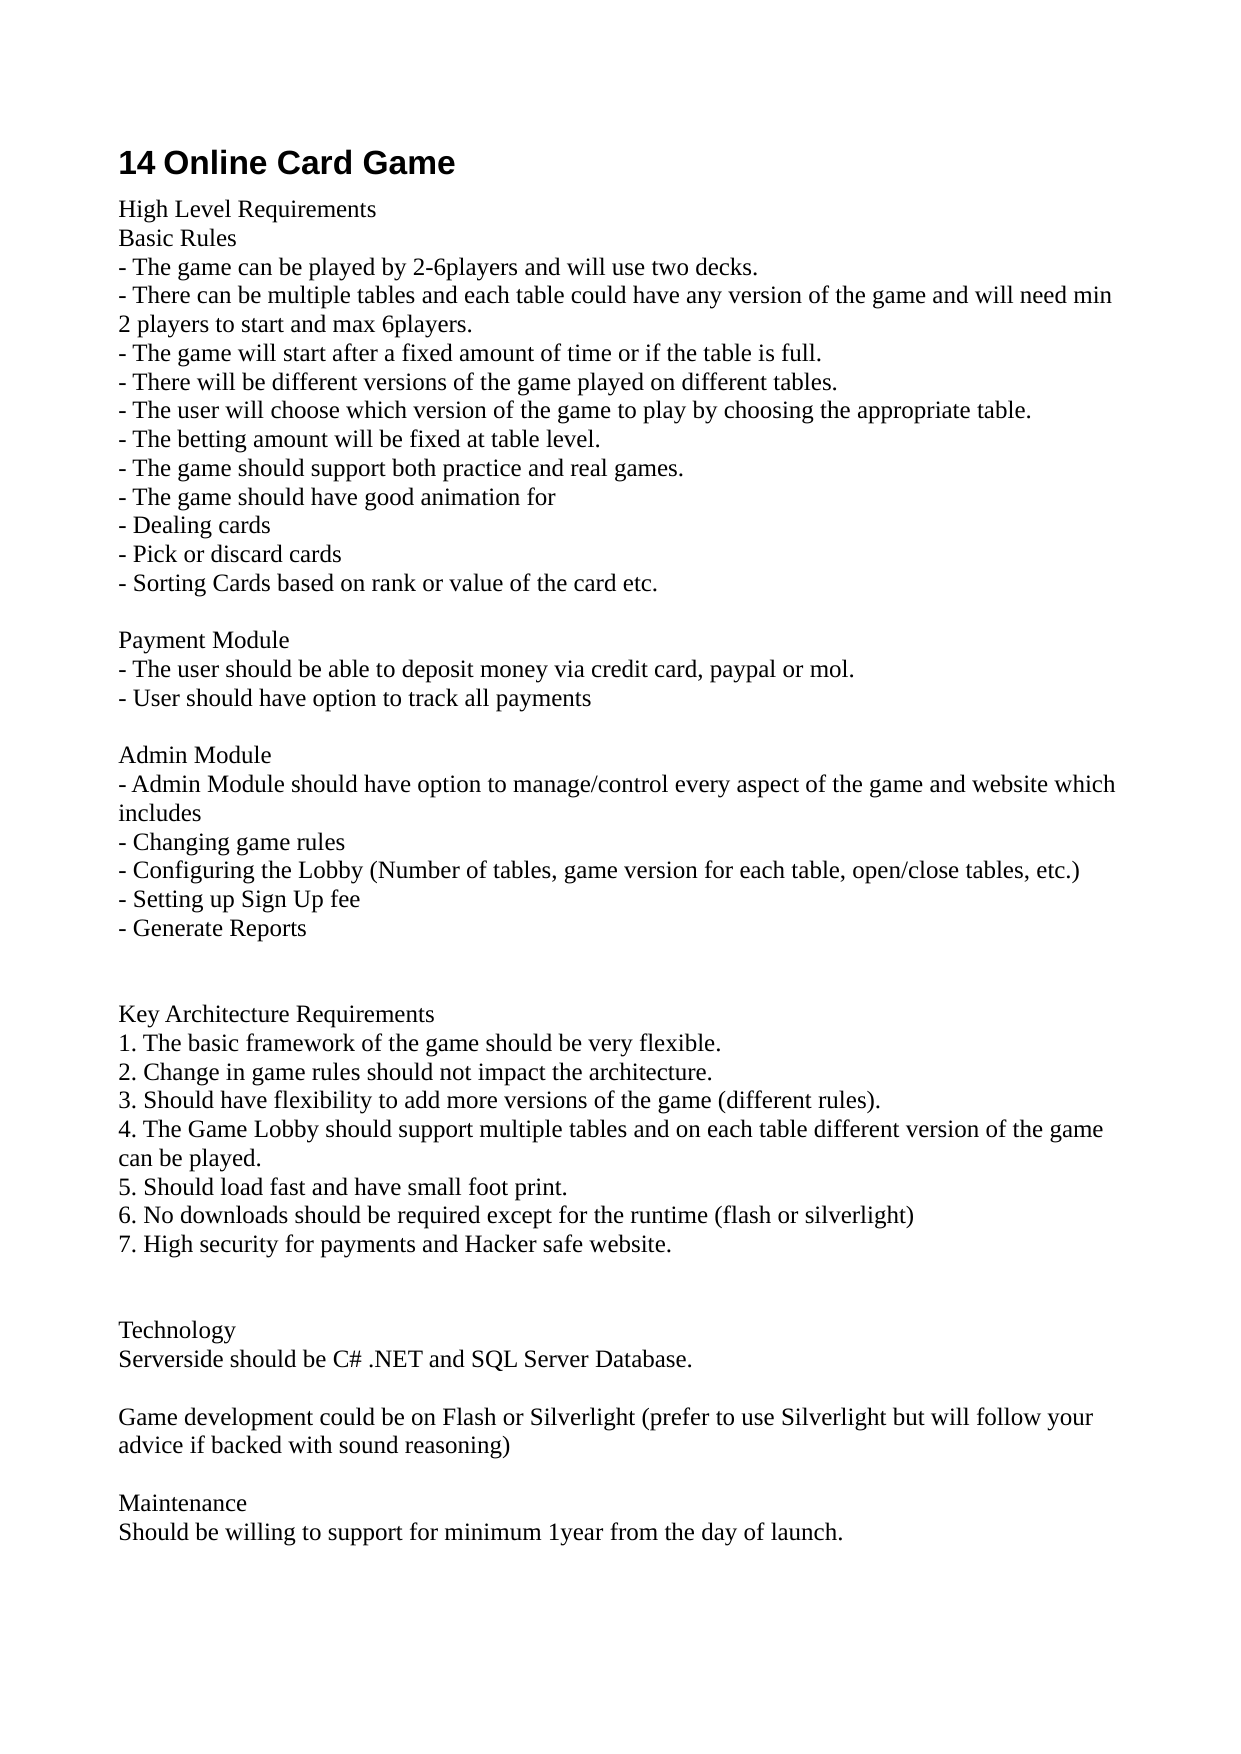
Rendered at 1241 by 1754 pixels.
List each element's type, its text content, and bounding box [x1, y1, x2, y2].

subtitle Online Card Game [118, 143, 1122, 182]
text High Level Requirements Basic Rules - The game can be played by 2-6players and will use two decks. - There can be multiple tables and each table could have any version of the game and will need min 2 players to start and max 6players. - The game will start after a fixed amount of time or if the table is full. - There will be different versions of the game played on different tables. - The user will choose which version of the game to play by choosing the appropriate table. - The betting amount will be fixed at table level. - The game should support both practice and real games. - The game should have good animation for - Dealing cards - Pick or discard cards - Sorting Cards based on rank or value of the card etc. Payment Module - The user should be able to deposit money via credit card, paypal or mol. - User should have option to track all payments Admin Module - Admin Module should have option to manage/control every aspect of the game and website which includes - Changing game rules - Configuring the Lobby (Number of tables, game version for each table, open/close tables, etc.) - Setting up Sign Up fee - Generate Reports Key Architecture Requirements 1. The basic framework of the game should be very flexible. 2. Change in game rules should not impact the architecture. 3. Should have flexibility to add more versions of the game (different rules). 4. The Game Lobby should support multiple tables and on each table different version of the game can be played. 5. Should load fast and have small foot print. 6. No downloads should be required except for the runtime (flash or silverlight) 7. High security for payments and Hacker safe website. Technology Serverside should be C# .NET and SQL Server Database. Game development could be on Flash or Silverlight (prefer to use Silverlight but will follow your advice if backed with sound reasoning) Maintenance Should be willing to support for minimum 1year from the day of launch. [118, 194, 1122, 1546]
